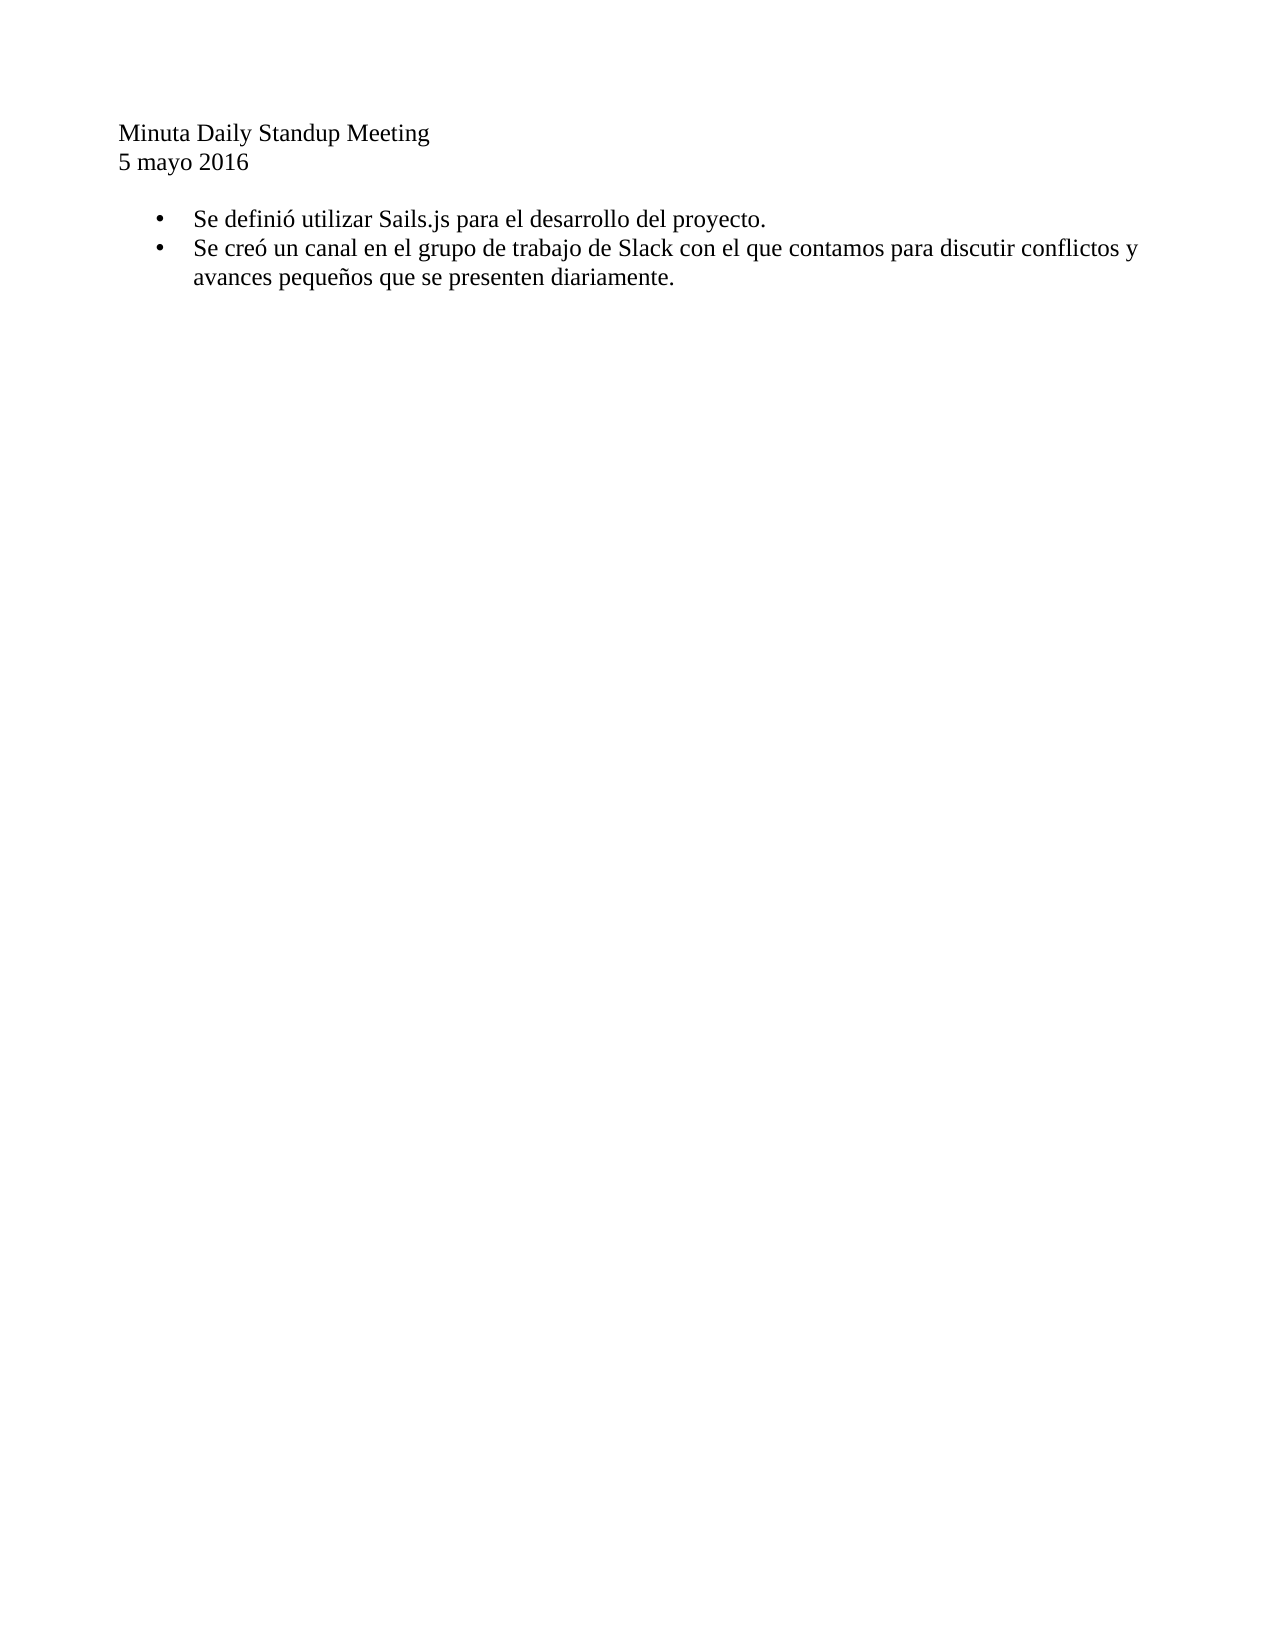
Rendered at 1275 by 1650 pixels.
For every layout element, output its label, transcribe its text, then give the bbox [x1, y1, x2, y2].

text Minuta Daily Standup Meeting [118, 118, 1157, 147]
list Se definió utilizar Sails.js para el desarrollo del proyecto. [156, 204, 1157, 233]
text 5 mayo 2016 [118, 147, 1157, 176]
list Se creó un canal en el grupo de trabajo de Slack con el que contamos para discutir conflictos y avances pequeños que se presenten diariamente. [156, 233, 1157, 291]
